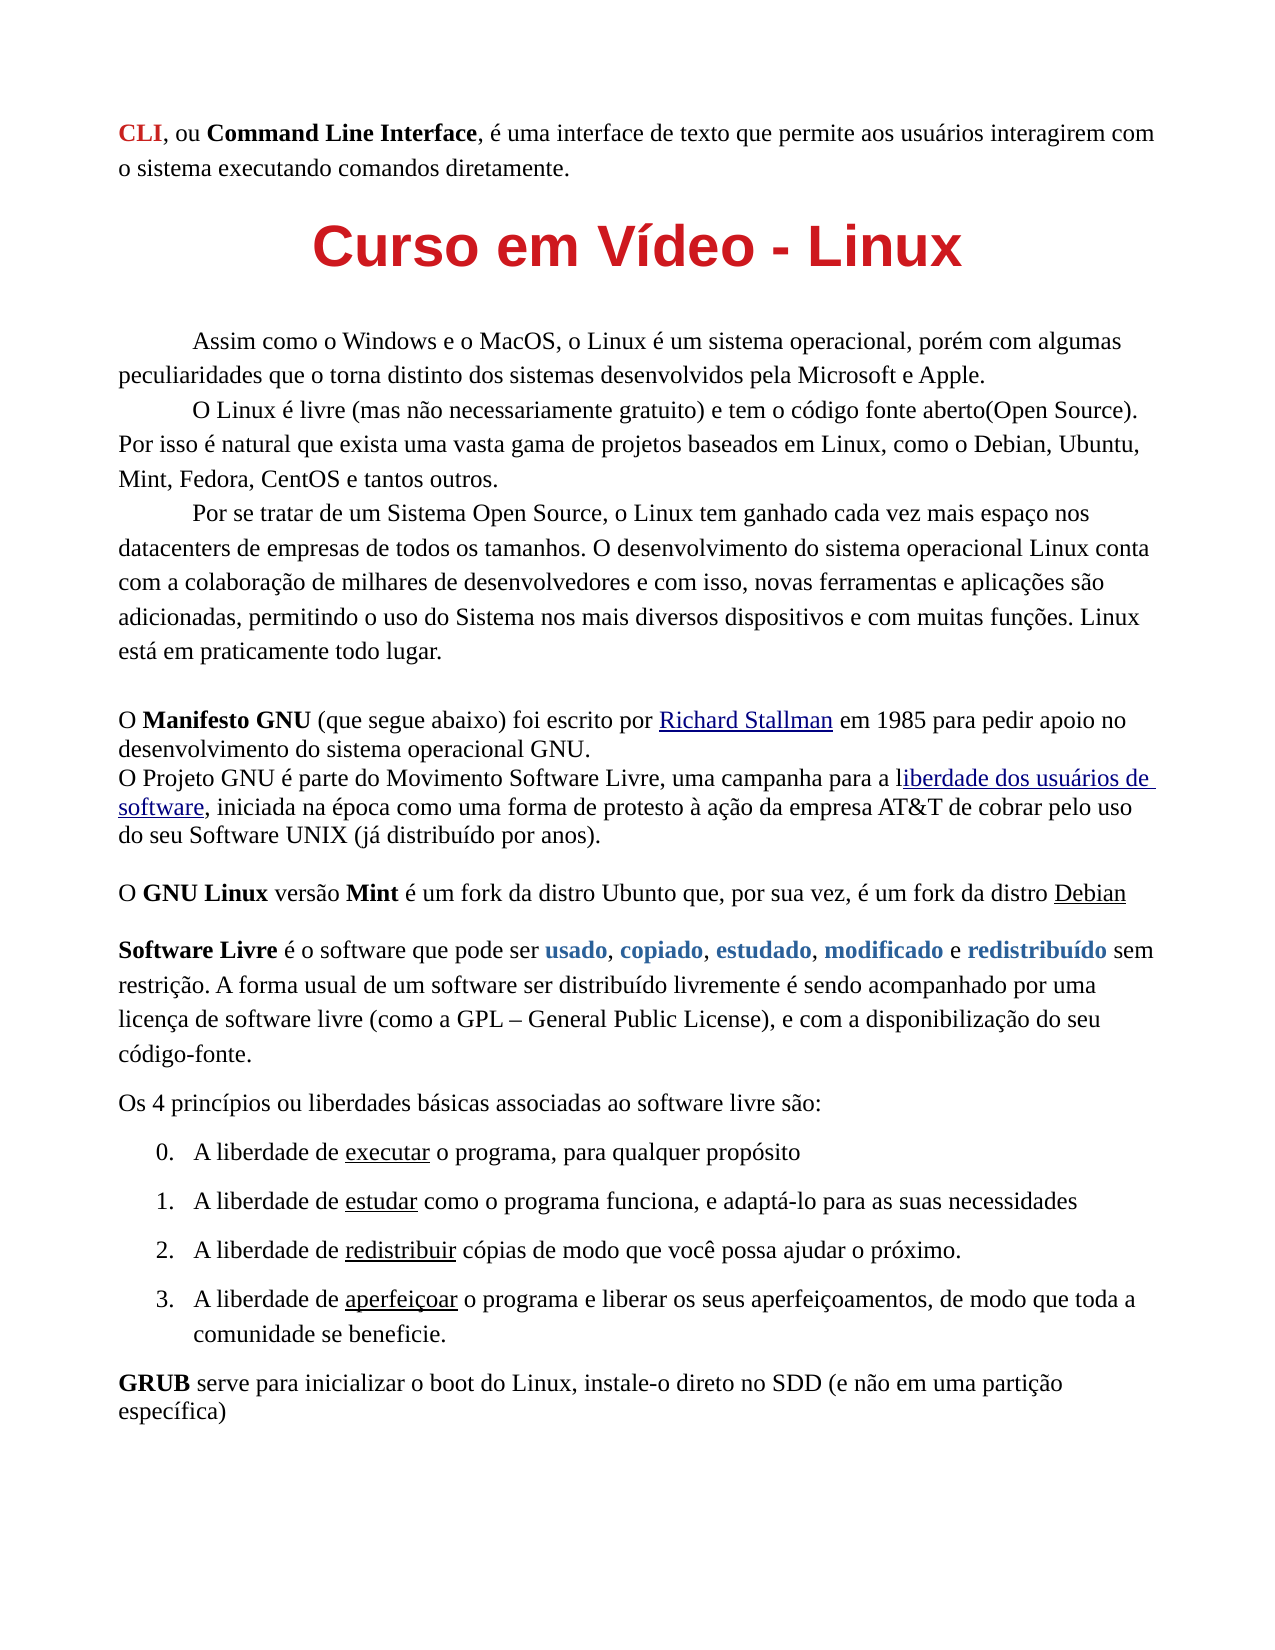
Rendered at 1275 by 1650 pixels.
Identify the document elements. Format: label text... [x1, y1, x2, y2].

text Assim como o Windows e o MacOS, o Linux é um sistema operacional, porém com algumas peculiaridades que o torna distinto dos sistemas desenvolvidos pela Microsoft e Apple. [118, 326, 1157, 389]
list A liberdade de redistribuir cópias de modo que você possa ajudar o próximo. [156, 1235, 1157, 1264]
list A liberdade de estudar como o programa funciona, e adaptá-lo para as suas necessidades [156, 1186, 1157, 1215]
title Curso em Vídeo - Linux [118, 212, 1157, 279]
list A liberdade de aperfeiçoar o programa e liberar os seus aperfeiçoamentos, de modo que toda a comunidade se beneficie. [156, 1284, 1157, 1347]
text O Projeto GNU é parte do Movimento Software Livre, uma campanha para a liberdade dos usuários de software, iniciada na época como uma forma de protesto à ação da empresa AT&T de cobrar pelo uso do seu Software UNIX (já distribuído por anos). [118, 763, 1157, 849]
text O Manifesto GNU (que segue abaixo) foi escrito por Richard Stallman em 1985 para pedir apoio no desenvolvimento do sistema operacional GNU. [118, 705, 1157, 763]
text Os 4 princípios ou liberdades básicas associadas ao software livre são: [118, 1088, 1157, 1117]
text O Linux é livre (mas não necessariamente gratuito) e tem o código fonte aberto(Open Source). Por isso é natural que exista uma vasta gama de projetos baseados em Linux, como o Debian, Ubuntu, Mint, Fedora, CentOS e tantos outros. [118, 395, 1157, 493]
text O GNU Linux versão Mint é um fork da distro Ubunto que, por sua vez, é um fork da distro Debian [118, 878, 1157, 907]
text Software Livre é o software que pode ser usado, copiado, estudado, modificado e redistribuído sem restrição. A forma usual de um software ser distribuído livremente é sendo acompanhado por uma licença de software livre (como a GPL – General Public License), e com a disponibilização do seu código-fonte. [118, 935, 1157, 1068]
text Por se tratar de um Sistema Open Source, o Linux tem ganhado cada vez mais espaço nos datacenters de empresas de todos os tamanhos. O desenvolvimento do sistema operacional Linux conta com a colaboração de milhares de desenvolvedores e com isso, novas ferramentas e aplicações são adicionadas, permitindo o uso do Sistema nos mais diversos dispositivos e com muitas funções. Linux está em praticamente todo lugar. [118, 498, 1157, 665]
text CLI, ou Command Line Interface, é uma interface de texto que permite aos usuários interagirem com o sistema executando comandos diretamente. [118, 118, 1157, 181]
text GRUB serve para inicializar o boot do Linux, instale-o direto no SDD (e não em uma partição específica) [118, 1368, 1157, 1425]
list A liberdade de executar o programa, para qualquer propósito [156, 1137, 1157, 1166]
